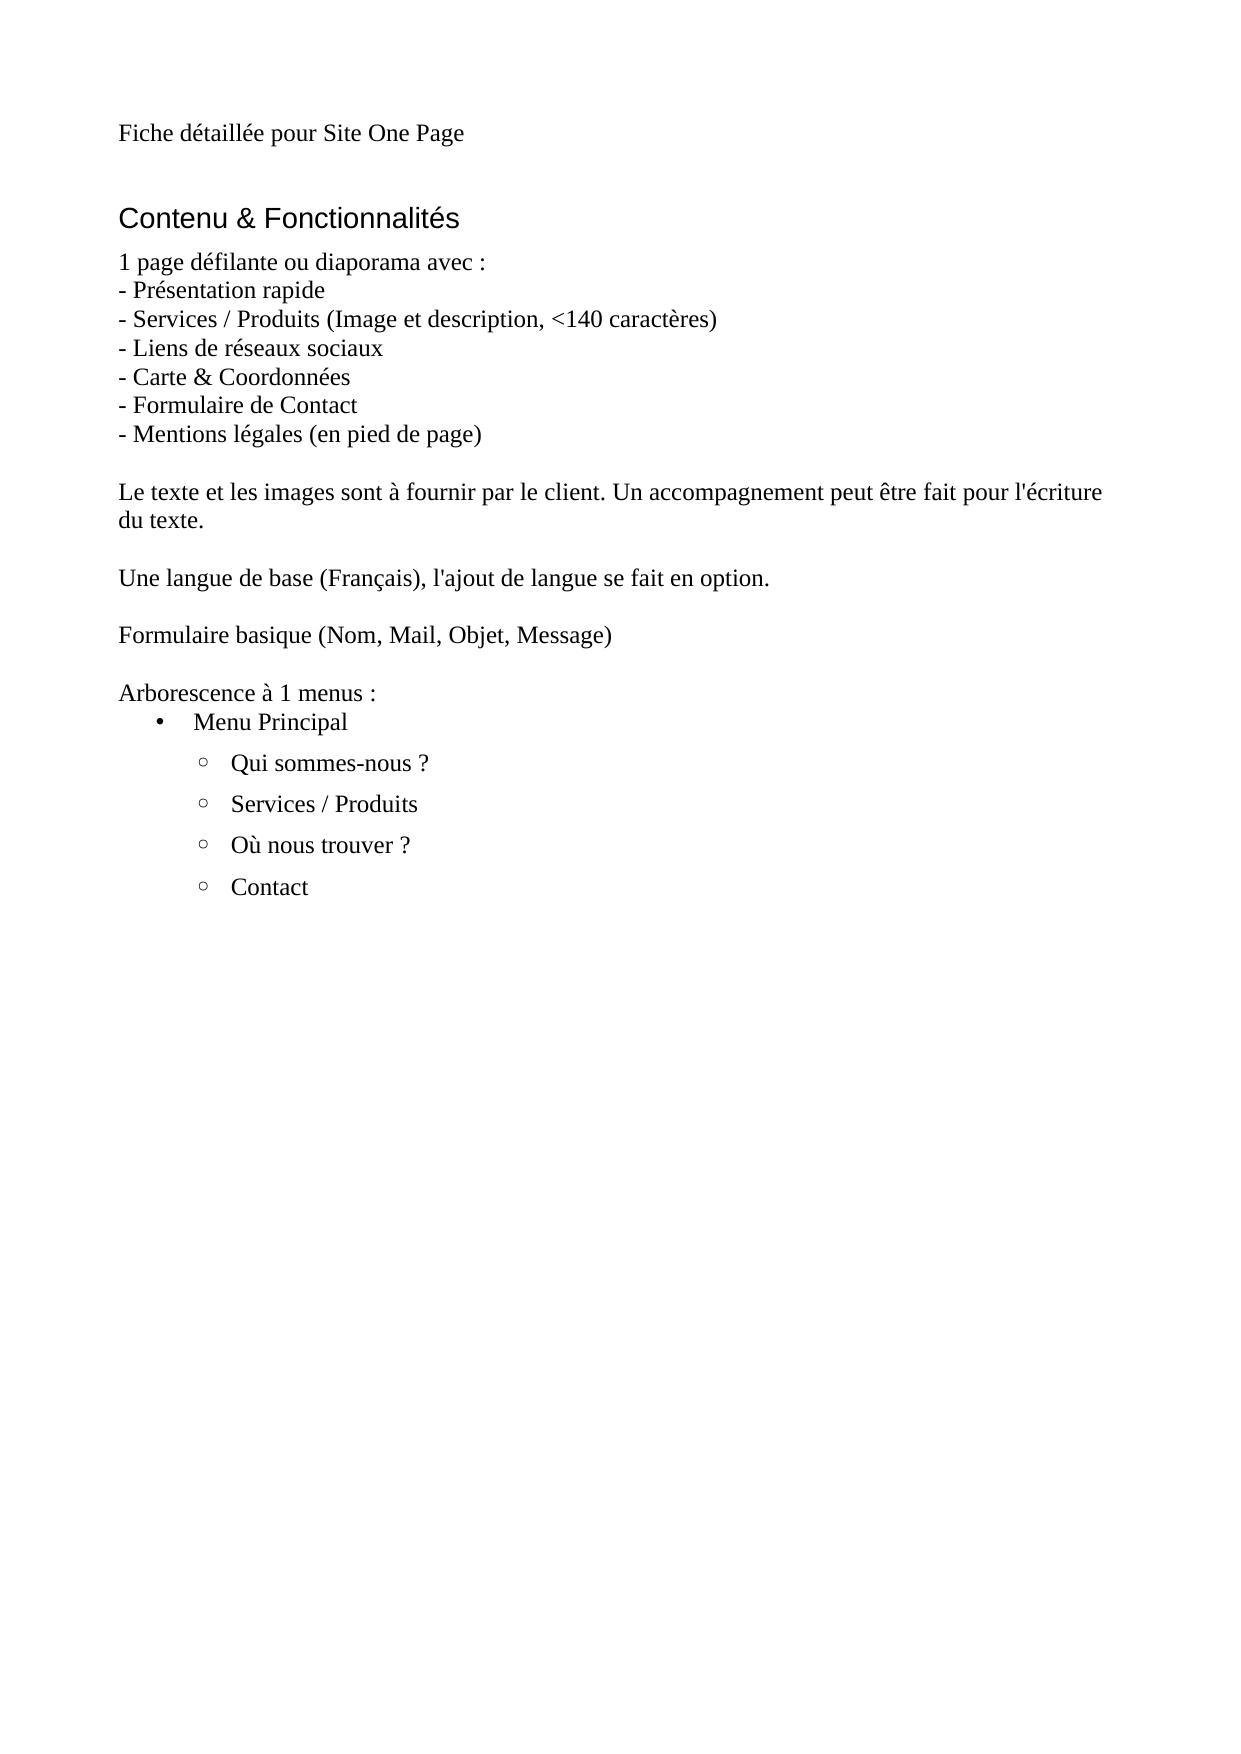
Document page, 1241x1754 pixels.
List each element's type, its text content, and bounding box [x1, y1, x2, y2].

text 1 page défilante ou diaporama avec : [118, 247, 1122, 275]
text - Liens de réseaux sociaux [118, 333, 1122, 362]
list Qui sommes-nous ? [193, 748, 1122, 777]
list Menu Principal [156, 707, 1122, 735]
subtitle Contenu & Fonctionnalités [118, 201, 1122, 234]
text - Présentation rapide [118, 275, 1122, 304]
text - Carte & Coordonnées [118, 362, 1122, 390]
text - Services / Produits (Image et description, <140 caractères) [118, 304, 1122, 333]
list Services / Produits [193, 789, 1122, 818]
list Contact [193, 872, 1122, 900]
text - Mentions légales (en pied de page) [118, 419, 1122, 448]
list Où nous trouver ? [193, 830, 1122, 859]
text Formulaire basique (Nom, Mail, Objet, Message) [118, 620, 1122, 649]
text Une langue de base (Français), l'ajout de langue se fait en option. [118, 563, 1122, 592]
text Arborescence à 1 menus : [118, 678, 1122, 707]
text - Formulaire de Contact [118, 390, 1122, 419]
text Fiche détaillée pour Site One Page [118, 118, 1122, 147]
text Le texte et les images sont à fournir par le client. Un accompagnement peut être fait pour l'écriture du texte. [118, 477, 1122, 534]
